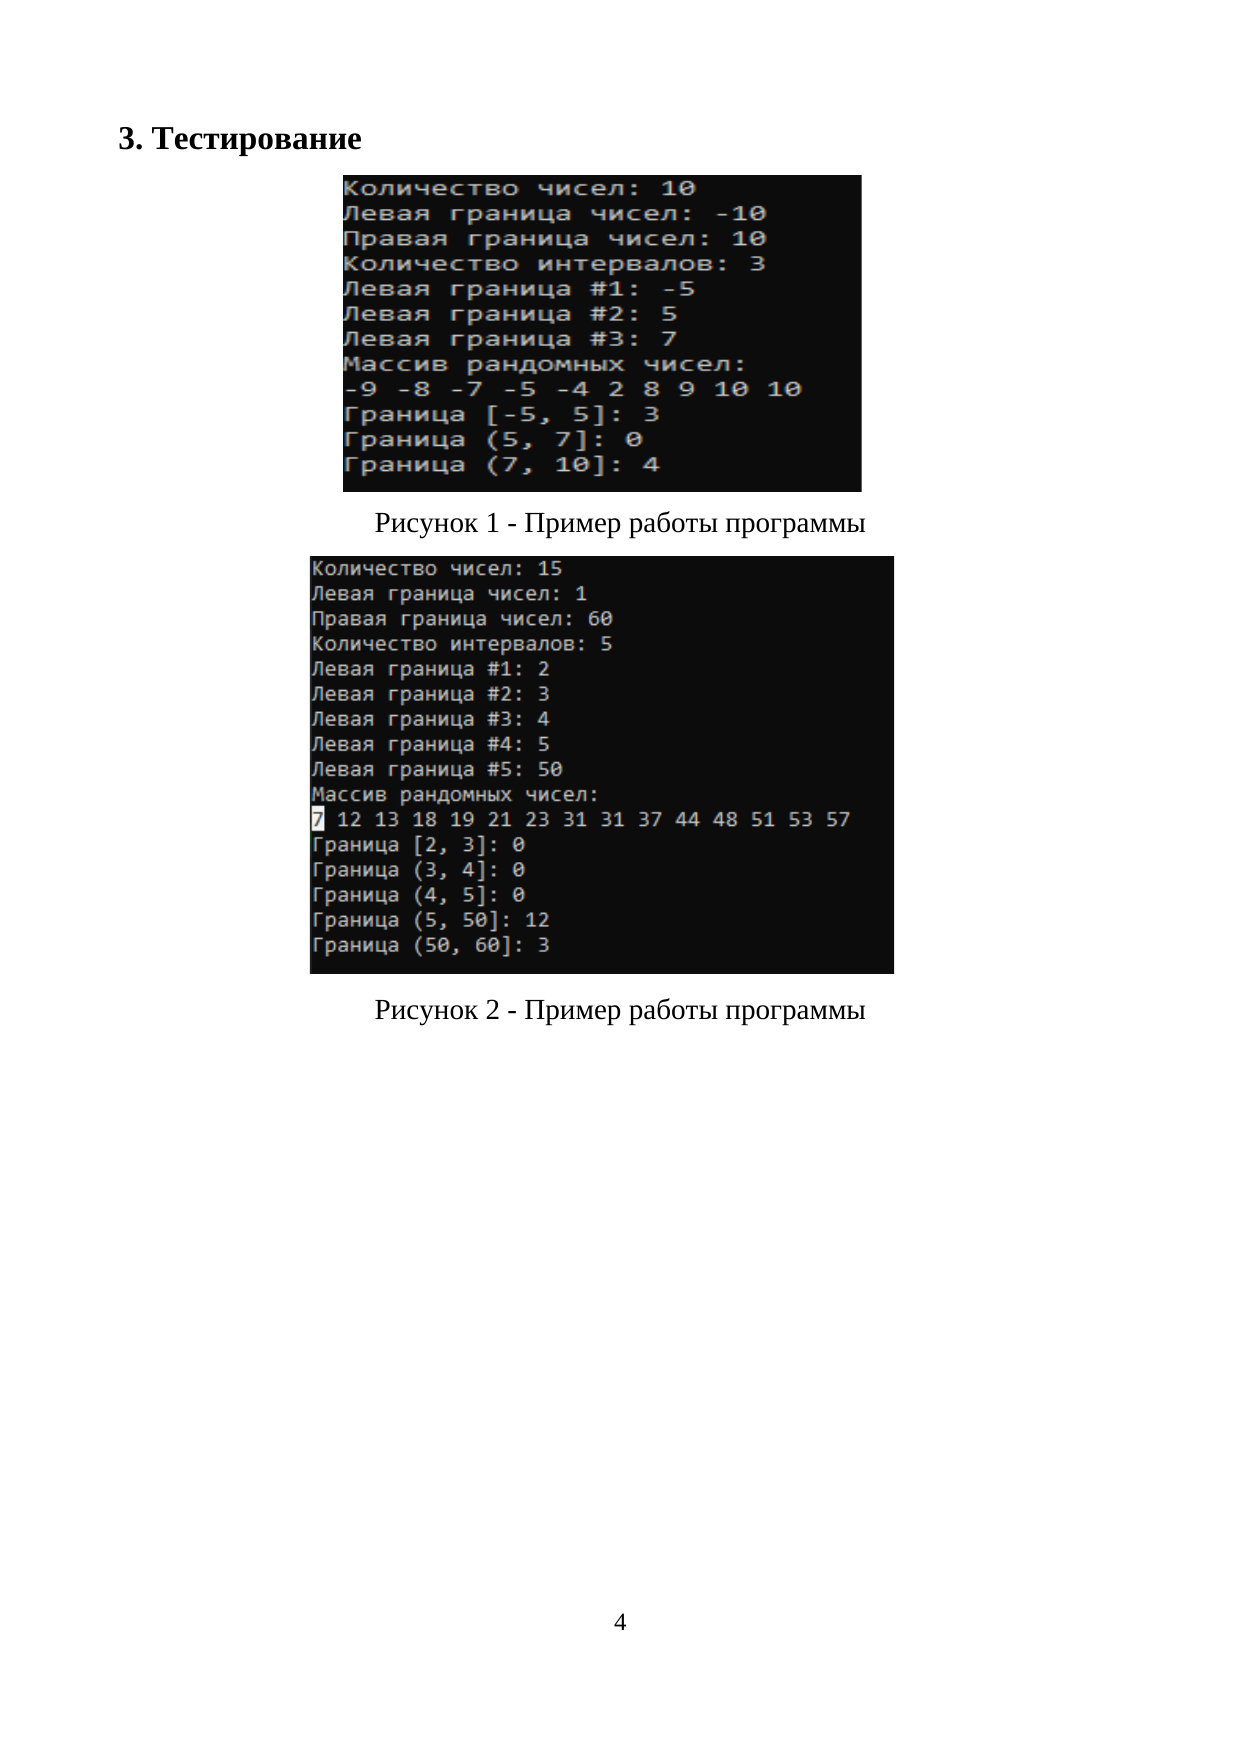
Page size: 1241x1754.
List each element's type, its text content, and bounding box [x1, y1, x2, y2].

picture [343, 175, 862, 492]
text 3. Тестирование [118, 118, 1122, 156]
text Рисунок 1 - Пример работы программы [118, 506, 1122, 539]
picture [309, 556, 895, 974]
text Рисунок 2 - Пример работы программы [118, 992, 1122, 1026]
